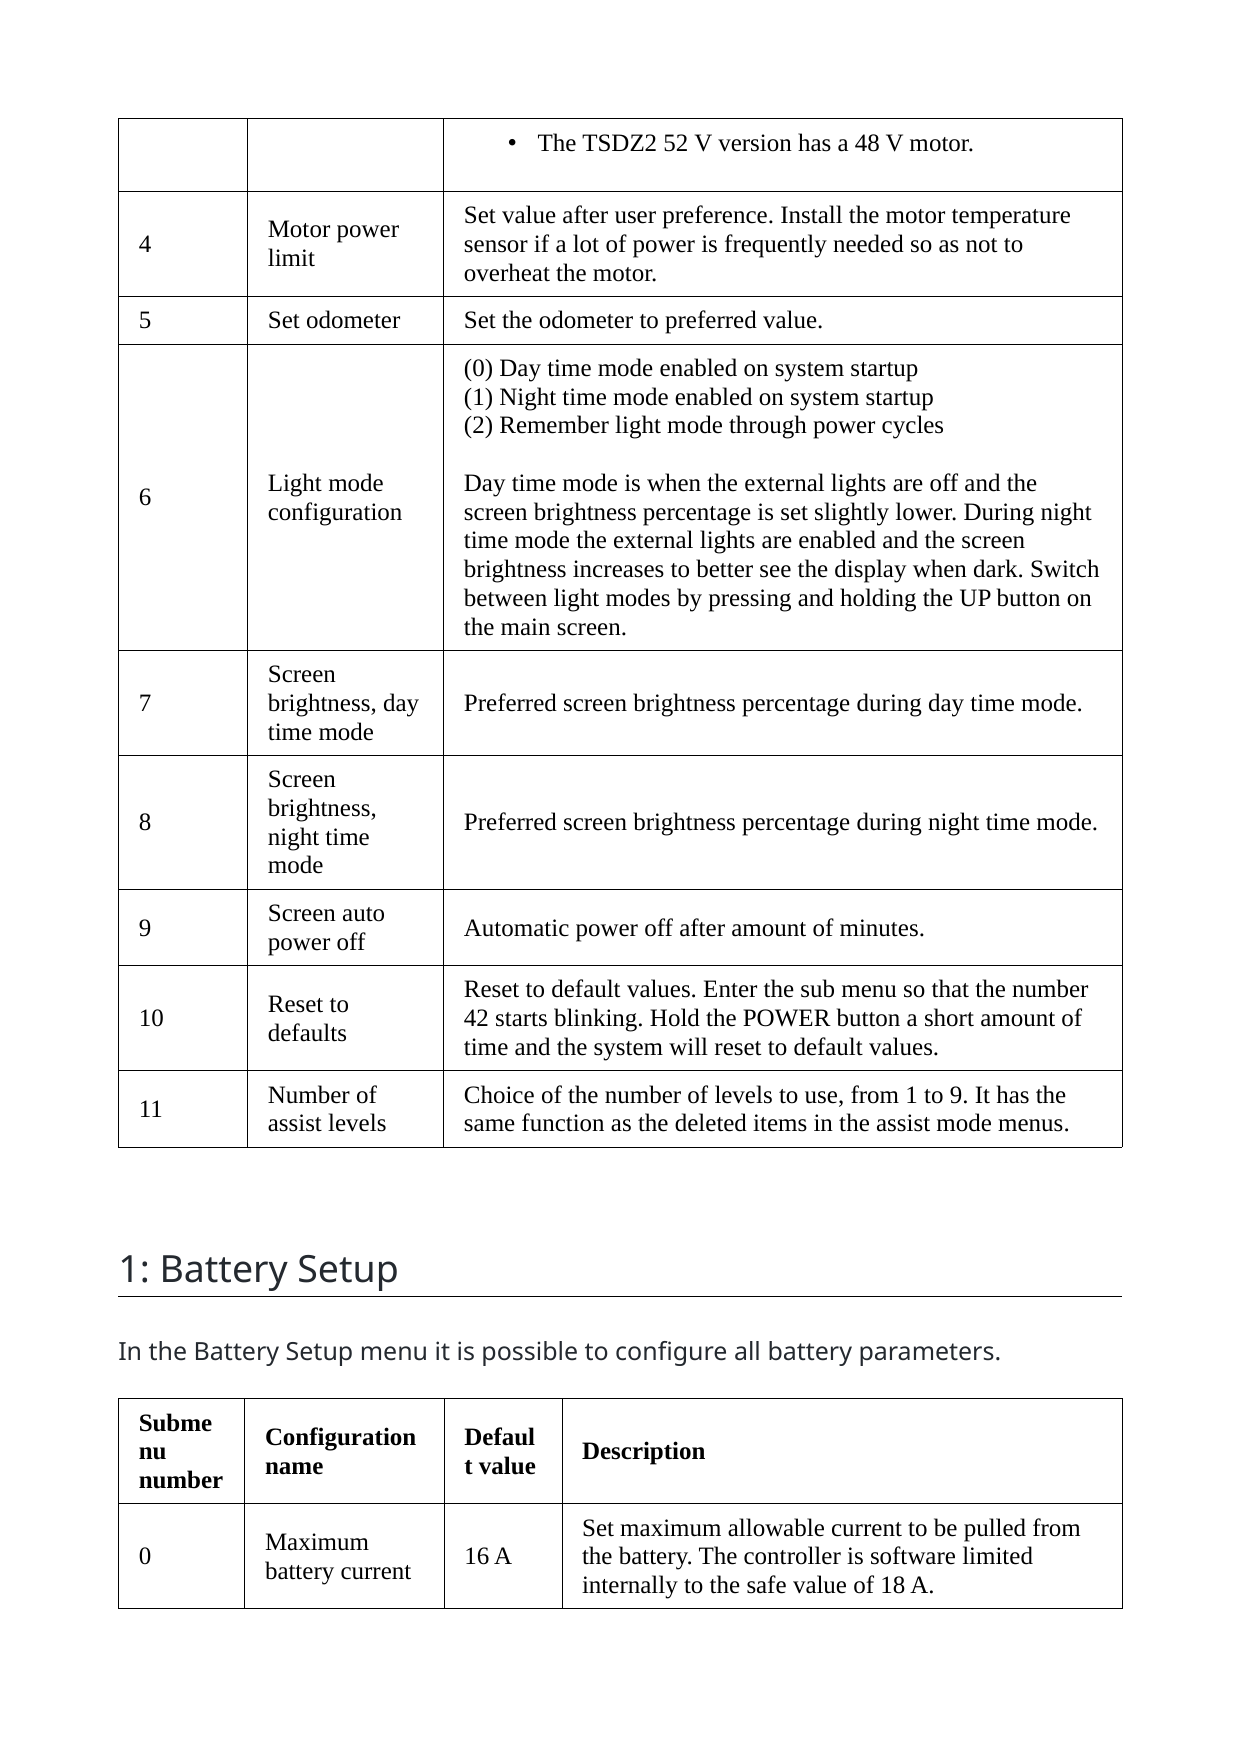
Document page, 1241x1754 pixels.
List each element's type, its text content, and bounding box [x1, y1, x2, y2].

table_cell Set the odometer to preferred value. [444, 297, 1122, 343]
subtitle 1: Battery Setup [118, 1242, 1122, 1296]
table_cell 16 A [445, 1504, 562, 1608]
table_cell Preferred screen brightness percentage during day time mode. [444, 651, 1122, 755]
table_cell 8 [119, 756, 247, 889]
table_cell (0) 48 V motor. (1) 36 V motor. Choice of 48V or 36V motor type, read motor plate data. Caution. It is not the battery voltage. High-cadence experimental modes are no longer available. The TSDZ2 52 V version has a 48 V motor. [444, 119, 1122, 191]
table_cell Reset to defaults [248, 966, 443, 1070]
text In the Battery Setup menu it is possible to configure all battery parameters. [118, 1334, 1122, 1368]
table_cell Set value after user preference. Install the motor temperature sensor if a lot of power is frequently needed so as not to overheat the motor. [444, 192, 1122, 296]
table_cell 0 [119, 1504, 244, 1608]
table_cell 7 [119, 651, 247, 755]
table_cell Screen brightness, day time mode [248, 651, 443, 755]
table_header Default value [445, 1399, 562, 1503]
table_cell 11 [119, 1071, 247, 1147]
table_cell Number of assist levels [248, 1071, 443, 1147]
table_cell Screen brightness, night time mode [248, 756, 443, 889]
table_cell Choice of the number of levels to use, from 1 to 9. It has the same function as the deleted items in the assist mode menus. [444, 1071, 1122, 1147]
table_cell Preferred screen brightness percentage during night time mode. [444, 756, 1122, 889]
table_cell (0) Day time mode enabled on system startup (1) Night time mode enabled on system startup (2) Remember light mode through power cycles Day time mode is when the external lights are off and the screen brightness percentage is set slightly lower. During night time mode the external lights are enabled and the screen brightness increases to better see the display when dark. Switch between light modes by pressing and holding the UP button on the main screen. [444, 345, 1122, 650]
table_header Description [563, 1399, 1122, 1503]
table_cell [248, 119, 443, 191]
table_cell Maximum battery current [245, 1504, 444, 1608]
table_cell Motor power limit [248, 192, 443, 296]
table_cell 6 [119, 345, 247, 650]
table_cell 4 [119, 192, 247, 296]
table_cell 9 [119, 890, 247, 965]
table_cell [119, 119, 247, 191]
table_cell Set odometer [248, 297, 443, 343]
table_cell Screen auto power off [248, 890, 443, 965]
table_cell 10 [119, 966, 247, 1070]
table_header Configuration name [245, 1399, 444, 1503]
table_cell Light mode configuration [248, 345, 443, 650]
table_cell 5 [119, 297, 247, 343]
table_cell Automatic power off after amount of minutes. [444, 890, 1122, 965]
table_header Submenu number [119, 1399, 244, 1503]
table_cell Reset to default values. Enter the sub menu so that the number 42 starts blinking. Hold the POWER button a short amount of time and the system will reset to default values. [444, 966, 1122, 1070]
table_cell Set maximum allowable current to be pulled from the battery. The controller is software limited internally to the safe value of 18 A. [563, 1504, 1122, 1608]
